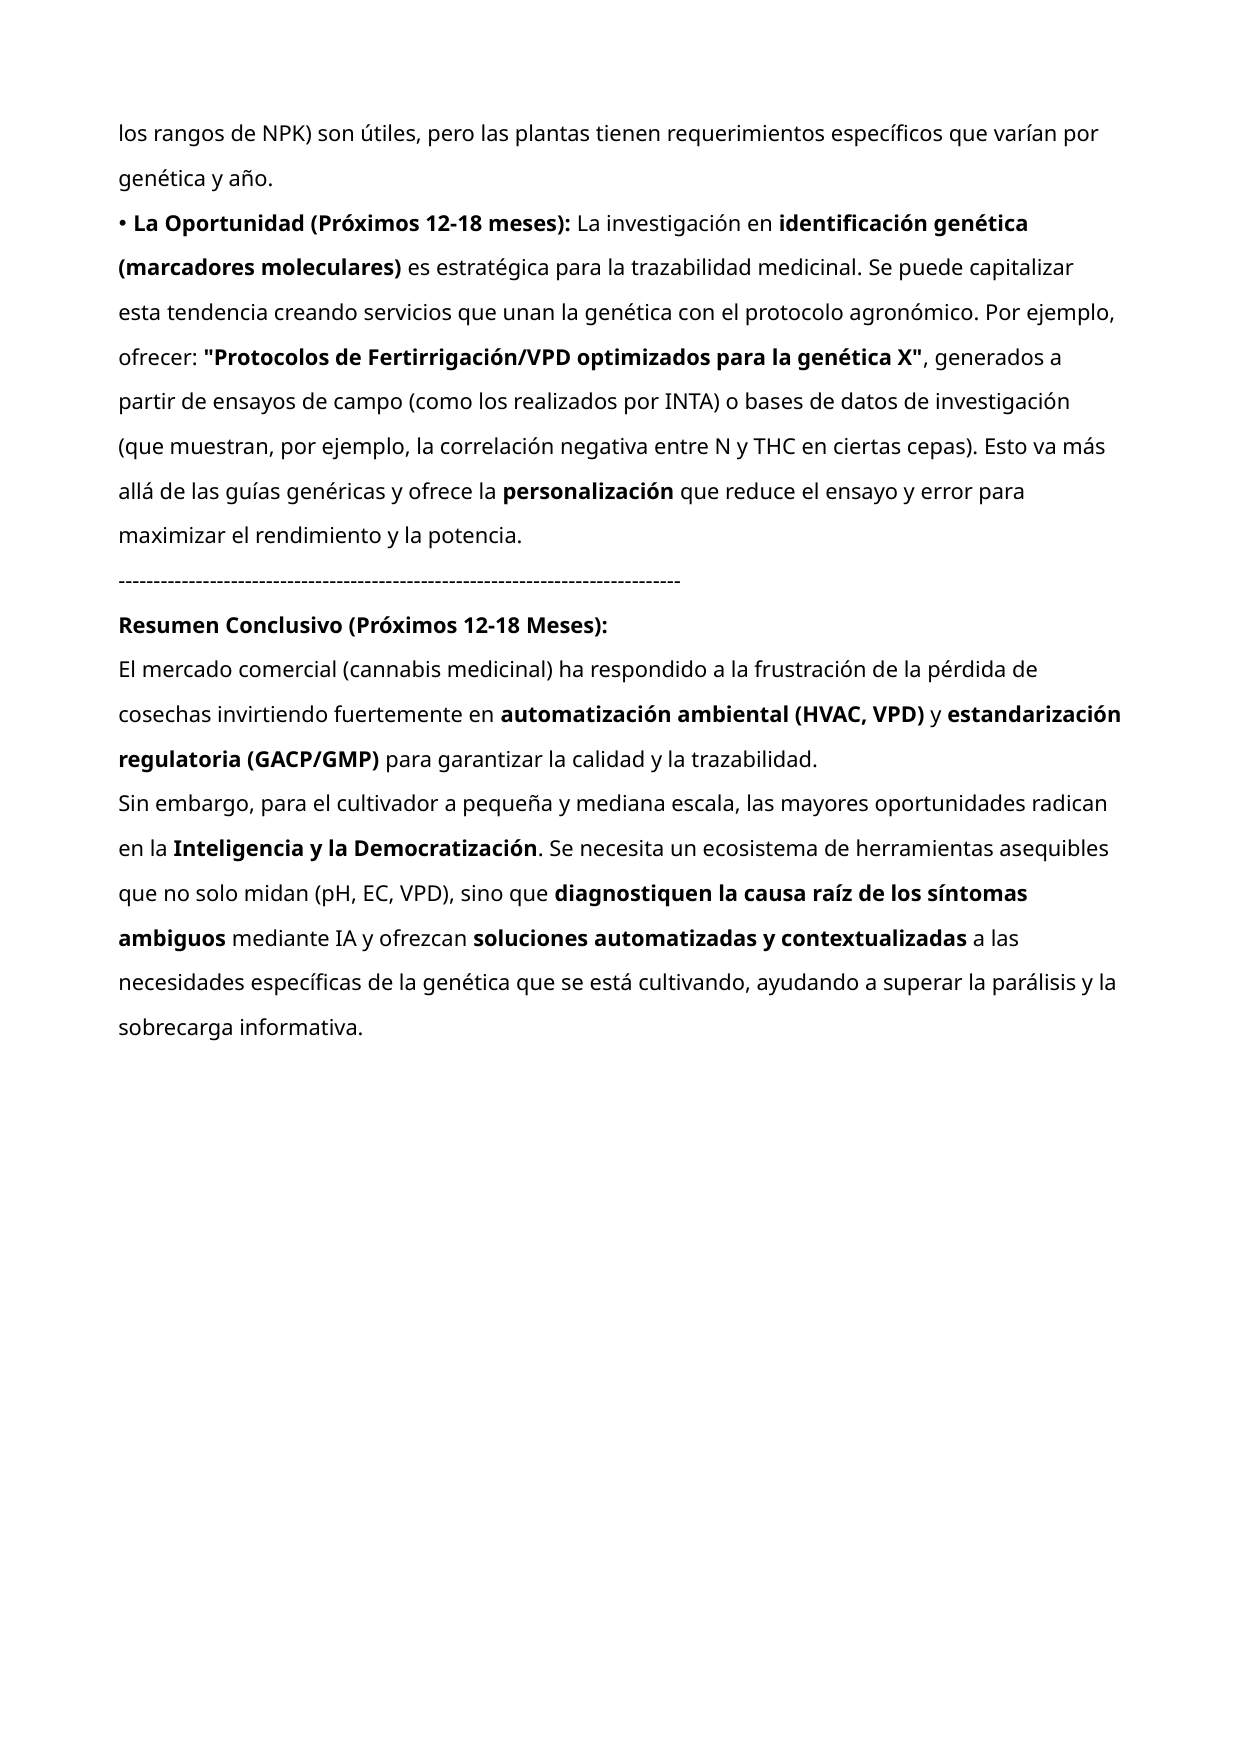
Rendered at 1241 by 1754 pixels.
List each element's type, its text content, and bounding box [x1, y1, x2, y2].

text • La Oportunidad (Próximos 12-18 meses): La investigación en identificación genética (marcadores moleculares) es estratégica para la trazabilidad medicinal. Se puede capitalizar esta tendencia creando servicios que unan la genética con el protocolo agronómico. Por ejemplo, ofrecer: "Protocolos de Fertirrigación/VPD optimizados para la genética X", generados a partir de ensayos de campo (como los realizados por INTA) o bases de datos de investigación (que muestran, por ejemplo, la correlación negativa entre N y THC en ciertas cepas). Esto va más allá de las guías genéricas y ofrece la personalización que reduce el ensayo y error para maximizar el rendimiento y la potencia. [118, 207, 1122, 550]
text El mercado comercial (cannabis medicinal) ha respondido a la frustración de la pérdida de cosechas invirtiendo fuertemente en automatización ambiental (HVAC, VPD) y estandarización regulatoria (GACP/GMP) para garantizar la calidad y la trazabilidad. [118, 654, 1122, 773]
text los rangos de NPK) son útiles, pero las plantas tienen requerimientos específicos que varían por genética y año. [118, 118, 1122, 193]
text -------------------------------------------------------------------------------- [118, 565, 1122, 595]
text Sin embargo, para el cultivador a pequeña y mediana escala, las mayores oportunidades radican en la Inteligencia y la Democratización. Se necesita un ecosistema de herramientas asequibles que no solo midan (pH, EC, VPD), sino que diagnostiquen la causa raíz de los síntomas ambiguos mediante IA y ofrezcan soluciones automatizadas y contextualizadas a las necesidades específicas de la genética que se está cultivando, ayudando a superar la parálisis y la sobrecarga informativa. [118, 788, 1122, 1042]
text Resumen Conclusivo (Próximos 12-18 Meses): [118, 610, 1122, 639]
